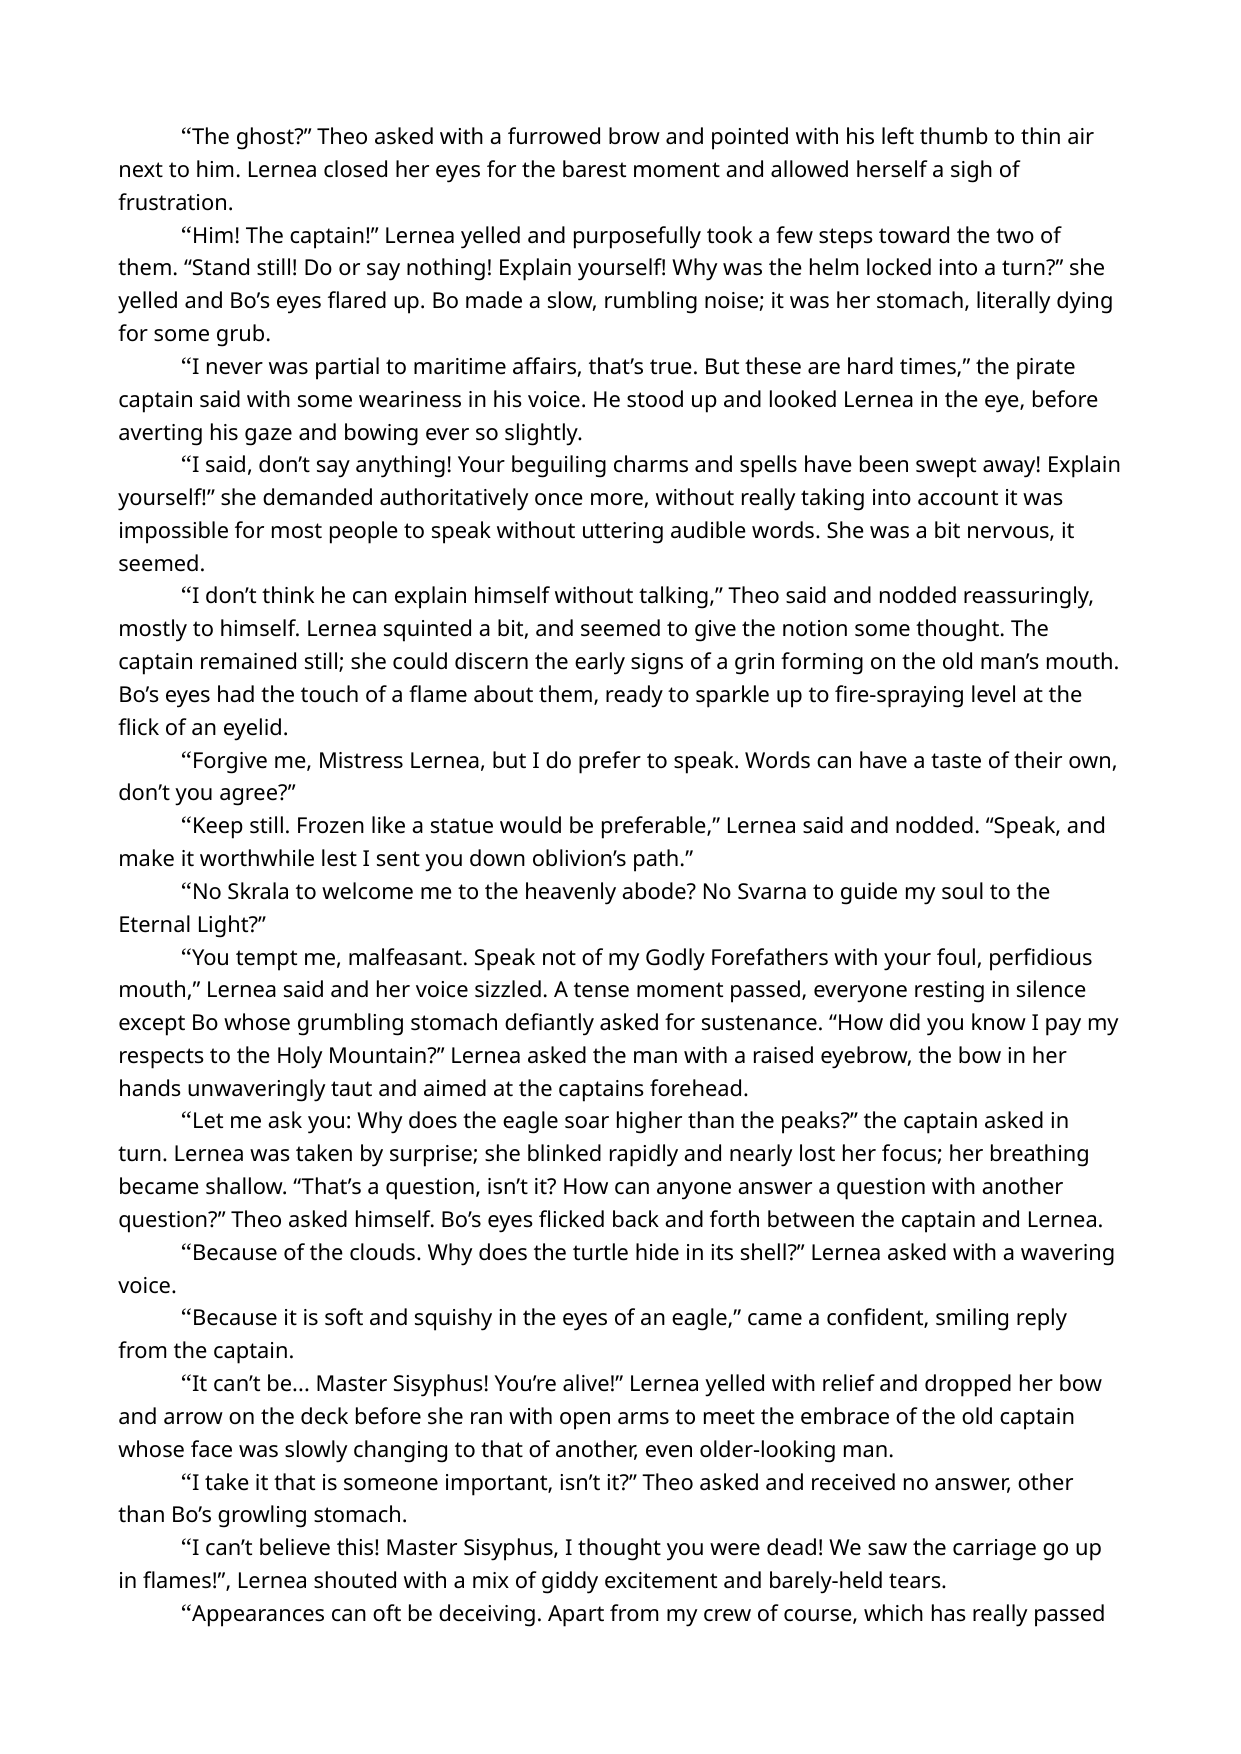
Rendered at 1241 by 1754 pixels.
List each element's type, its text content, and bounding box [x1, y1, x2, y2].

text “Because it is soft and squishy in the eyes of an eagle,” came a confident, smiling reply from the captain. [118, 1299, 1122, 1365]
text “Let me ask you: Why does the eagle soar higher than the peaks?” the captain asked in turn. Lernea was taken by surprise; she blinked rapidly and nearly lost her focus; her breathing became shallow. “That’s a question, isn’t it? How can anyone answer a question with another question?” Theo asked himself. Bo’s eyes flicked back and forth between the captain and Lernea. [118, 1102, 1122, 1234]
text “You tempt me, malfeasant. Speak not of my Godly Forefathers with your foul, perfidious mouth,” Lernea said and her voice sizzled. A tense moment passed, everyone resting in silence except Bo whose grumbling stomach defiantly asked for sustenance. “How did you know I pay my respects to the Holy Mountain?” Lernea asked the man with a raised eyebrow, the bow in her hands unwaveringly taut and aimed at the captains forehead. [118, 938, 1122, 1102]
text “It can’t be... Master Sisyphus! You’re alive!” Lernea yelled with relief and dropped her bow and arrow on the deck before she ran with open arms to meet the embrace of the old captain whose face was slowly changing to that of another, even older-looking man. [118, 1365, 1122, 1463]
text “The ghost?” Theo asked with a furrowed brow and pointed with his left thumb to thin air next to him. Lernea closed her eyes for the barest moment and allowed herself a sigh of frustration. [118, 118, 1122, 217]
text “Keep still. Frozen like a statue would be preferable,” Lernea said and nodded. “Speak, and make it worthwhile lest I sent you down oblivion’s path.” [118, 807, 1122, 873]
text “Him! The captain!” Lernea yelled and purposefully took a few steps toward the two of them. “Stand still! Do or say nothing! Explain yourself! Why was the helm locked into a turn?” she yelled and Bo’s eyes flared up. Bo made a slow, rumbling noise; it was her stomach, literally dying for some grub. [118, 217, 1122, 348]
text “I don’t think he can explain himself without talking,” Theo said and nodded reassuringly, mostly to himself. Lernea squinted a bit, and seemed to give the notion some thought. The captain remained still; she could discern the early signs of a grin forming on the old man’s mouth. Bo’s eyes had the touch of a flame about them, ready to sparkle up to fire-spraying level at the flick of an eyelid. [118, 577, 1122, 742]
text “I take it that is someone important, isn’t it?” Theo asked and received no answer, other than Bo’s growling stomach. [118, 1463, 1122, 1529]
text “Because of the clouds. Why does the turtle hide in its shell?” Lernea asked with a wavering voice. [118, 1234, 1122, 1299]
text “Forgive me, Mistress Lernea, but I do prefer to speak. Words can have a taste of their own, don’t you agree?” [118, 742, 1122, 807]
text “Appearances can oft be deceiving. Apart from my crew of course, which has really passed [118, 1595, 1122, 1627]
text “I never was partial to maritime affairs, that’s true. But these are hard times,” the pirate captain said with some weariness in his voice. He stood up and looked Lernea in the eye, before averting his gaze and bowing ever so slightly. [118, 348, 1122, 446]
text “No Skrala to welcome me to the heavenly abode? No Svarna to guide my soul to the Eternal Light?” [118, 873, 1122, 938]
text “I said, don’t say anything! Your beguiling charms and spells have been swept away! Explain yourself!” she demanded authoritatively once more, without really taking into account it was impossible for most people to speak without uttering audible words. She was a bit nervous, it seemed. [118, 446, 1122, 577]
text “I can’t believe this! Master Sisyphus, I thought you were dead! We saw the carriage go up in flames!”, Lernea shouted with a mix of giddy excitement and barely-held tears. [118, 1529, 1122, 1595]
